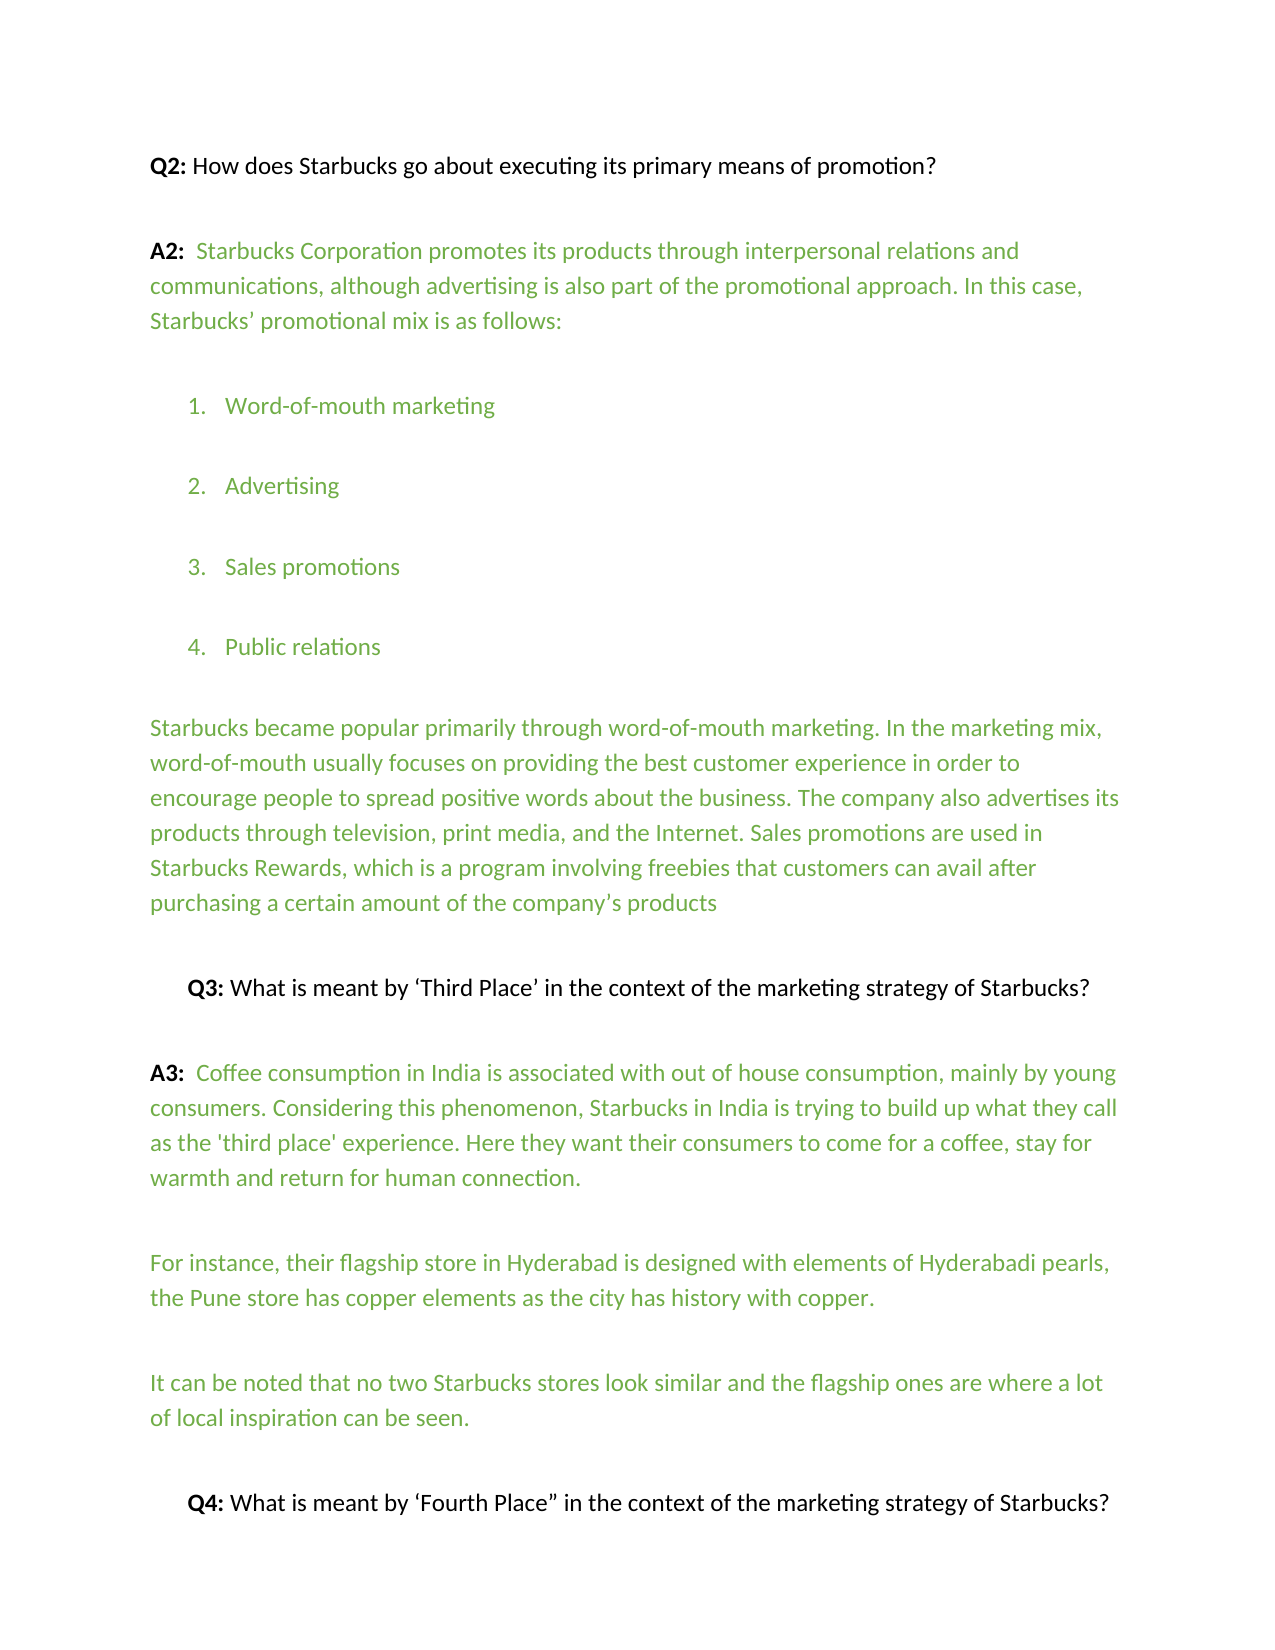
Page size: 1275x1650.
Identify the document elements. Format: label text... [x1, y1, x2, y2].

list Sales promotions [187, 551, 1125, 582]
text Q3: What is meant by ‘Third Place’ in the context of the marketing strategy of Starbucks? [187, 972, 1125, 1003]
list Word-of-mouth marketing [187, 390, 1125, 421]
text For instance, their flagship store in Hyderabad is designed with elements of Hyderabadi pearls, the Pune store has copper elements as the city has history with copper. [150, 1247, 1125, 1313]
list Advertising [187, 471, 1125, 501]
text Q2: How does Starbucks go about executing its primary means of promotion? [150, 150, 1125, 181]
list Public relations [187, 632, 1125, 662]
text It can be noted that no two Starbucks stores look similar and the flagship ones are where a lot of local inspiration can be seen. [150, 1367, 1125, 1433]
text Starbucks became popular primarily through word-of-mouth marketing. In the marketing mix, word-of-mouth usually focuses on providing the best customer experience in order to encourage people to spread positive words about the business. The company also advertises its products through television, print media, and the Internet. Sales promotions are used in Starbucks Rewards, which is a program involving freebies that customers can avail after purchasing a certain amount of the company’s products [150, 712, 1125, 918]
text Q4: What is meant by ‘Fourth Place” in the context of the marketing strategy of Starbucks? [187, 1487, 1125, 1518]
text A2: Starbucks Corporation promotes its products through interpersonal relations and communications, although advertising is also part of the promotional approach. In this case, Starbucks’ promotional mix is as follows: [150, 235, 1125, 336]
text A3: Coffee consumption in India is associated with out of house consumption, mainly by young consumers. Considering this phenomenon, Starbucks in India is trying to build up what they call as the 'third place' experience. Here they want their consumers to come for a coffee, stay for warmth and return for human connection. [150, 1057, 1125, 1193]
